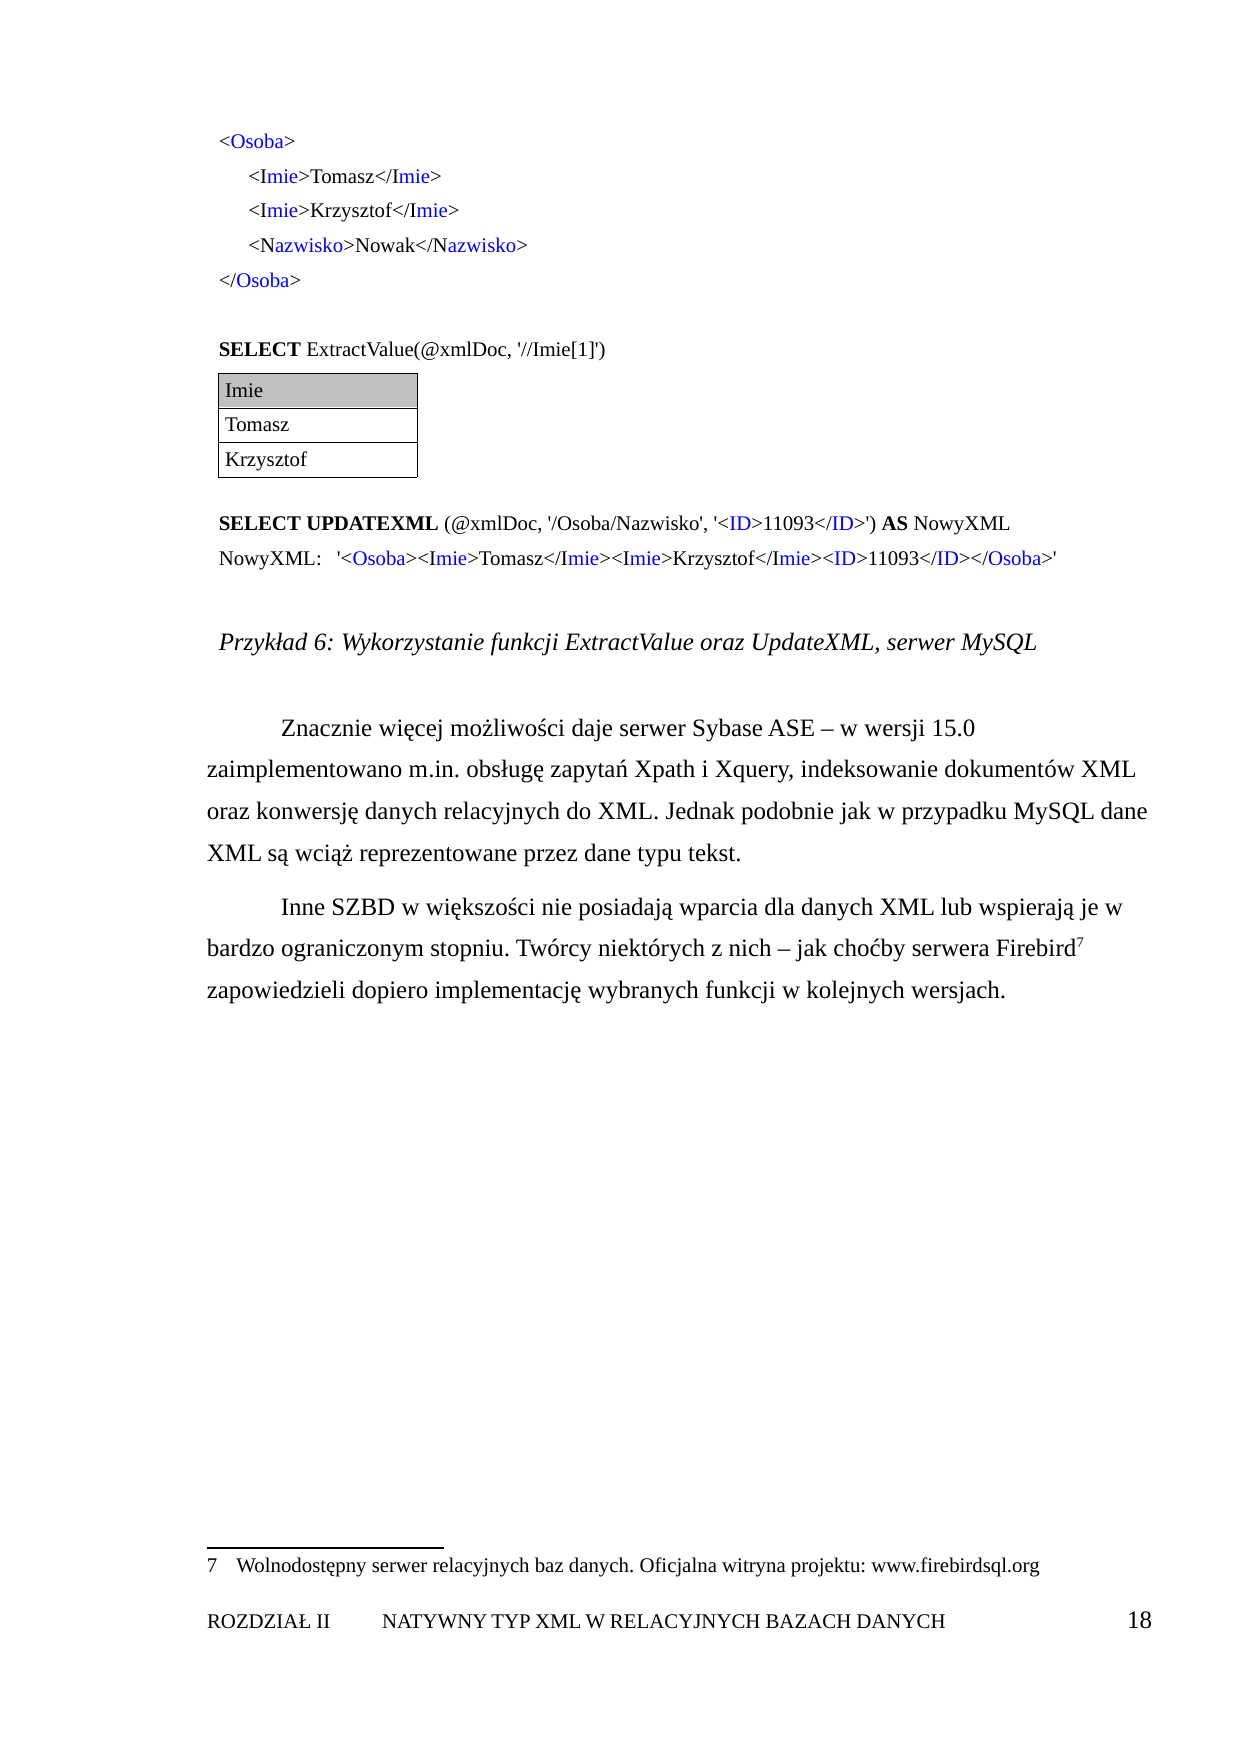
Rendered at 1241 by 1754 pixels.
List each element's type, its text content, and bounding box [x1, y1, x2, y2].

text Przykład 6: Wykorzystanie funkcji ExtractValue oraz UpdateXML, serwer MySQL [218, 628, 1133, 656]
table_header Imie [219, 374, 417, 407]
text Inne SZBD w większości nie posiadają wparcia dla danych XML lub wspierają je w bardzo ograniczonym stopniu. Twórcy niektórych z nich – jak choćby serwera Firebird zapowiedzieli dopiero implementację wybranych funkcji w kolejnych wersjach. [207, 893, 1152, 1004]
table_cell Tomasz [219, 409, 417, 442]
text NowyXML: '<Osoba><Imie>Tomasz</Imie><Imie>Krzysztof</Imie><ID>11093</ID></Osoba>' [218, 546, 1133, 569]
text SELECT UPDATEXML (@xmlDoc, '/Osoba/Nazwisko', '<ID>11093</ID>') AS NowyXML [218, 512, 1133, 535]
text SELECT ExtractValue(@xmlDoc, '//Imie[1]') [218, 338, 1133, 361]
text Wolnodostępny serwer relacyjnych baz danych. Oficjalna witryna projektu: www.firebirdsql.org [207, 1554, 1152, 1577]
text Znacznie więcej możliwości daje serwer Sybase ASE – w wersji 15.0 zaimplementowano m.in. obsługę zapytań Xpath i Xquery, indeksowanie dokumentów XML oraz konwersję danych relacyjnych do XML. Jednak podobnie jak w przypadku MySQL dane XML są wciąż reprezentowane przez dane typu tekst. [207, 714, 1152, 866]
table_cell Krzysztof [219, 443, 417, 477]
text <Osoba> <Imie>Tomasz</Imie> <Imie>Krzysztof</Imie> <Nazwisko>Nowak</Nazwisko> </Osoba> [218, 130, 1133, 292]
